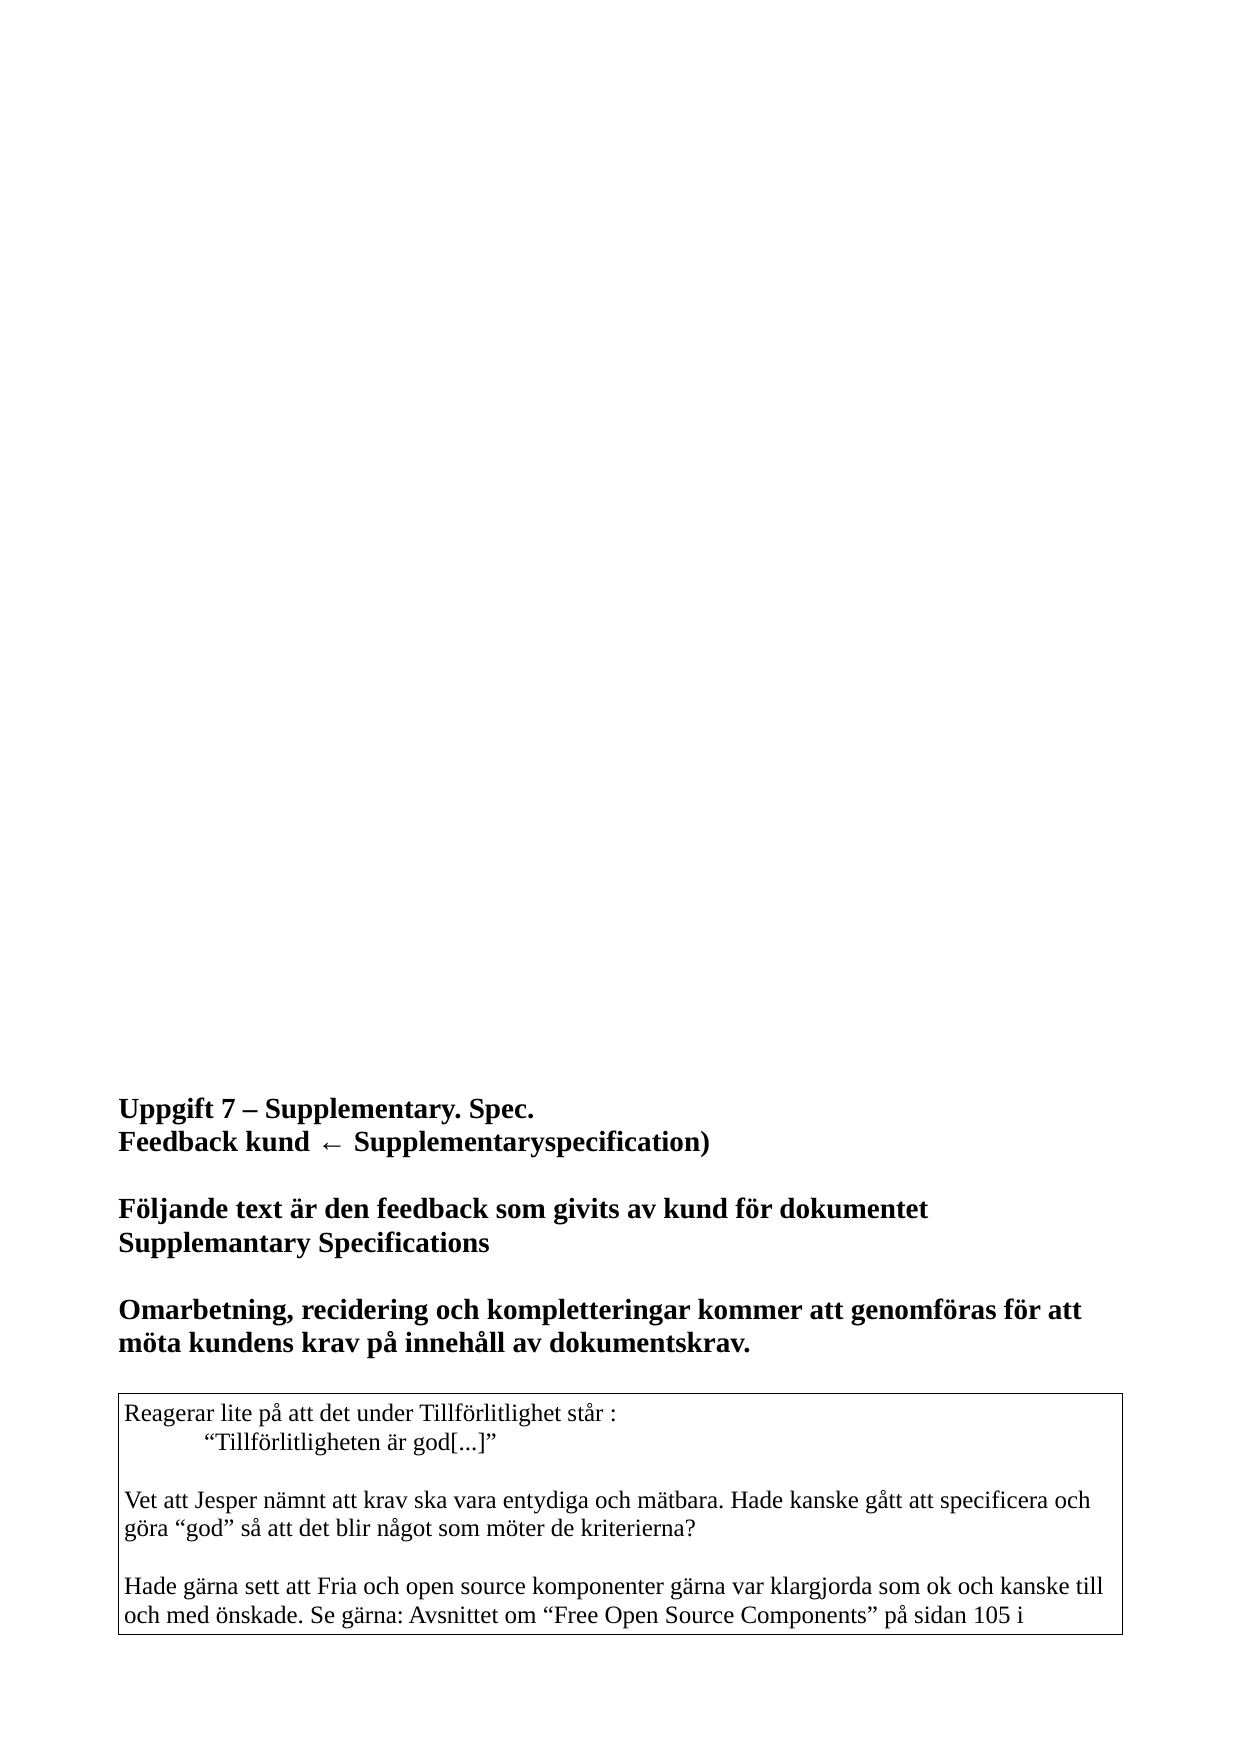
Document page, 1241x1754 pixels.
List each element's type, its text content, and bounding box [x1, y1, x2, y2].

table_header Reagerar lite på att det under Tillförlitlighet står : “Tillförlitligheten är god[...]” Vet att Jesper nämnt att krav ska vara entydiga och mätbara. Hade kanske gått att specificera och göra “god” så att det blir något som möter de kriterierna? Hade gärna sett att Fria och open source komponenter gärna var klargjorda som ok och kanske till och med önskade. Se gärna: Avsnittet om “Free Open Source Components” på sidan 105 i [119, 1394, 1122, 1634]
text Följande text är den feedback som givits av kund för dokumentet Supplemantary Specifications [118, 1191, 1122, 1258]
text Uppgift 7 – Supplementary. Spec. [118, 1091, 1122, 1124]
text Omarbetning, recidering och kompletteringar kommer att genomföras för att möta kundens krav på innehåll av dokumentskrav. [118, 1292, 1122, 1359]
text Feedback kund ← Supplementaryspecification) [118, 1124, 1122, 1158]
